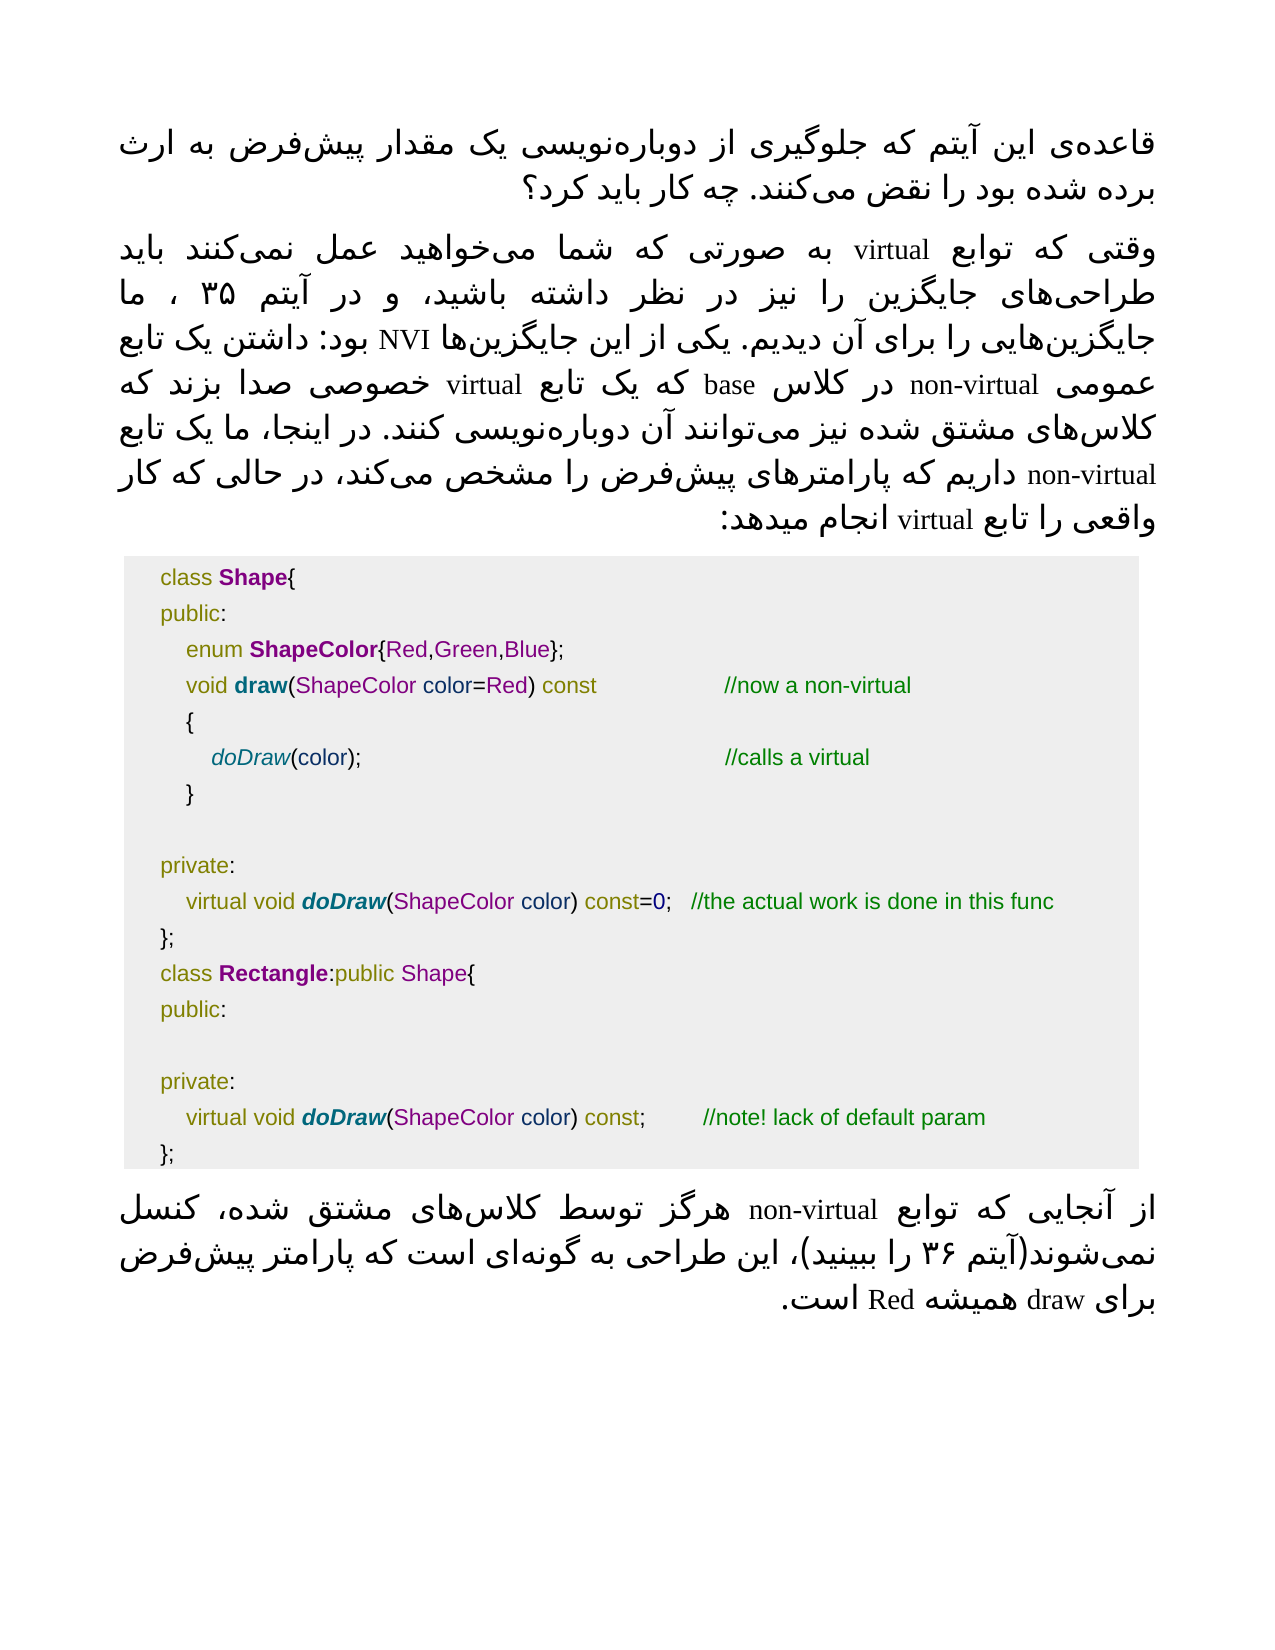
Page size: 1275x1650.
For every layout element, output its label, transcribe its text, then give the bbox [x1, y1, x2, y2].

text { [124, 700, 1139, 736]
text از آنجایی که توابع non-virtual هرگز توسط کلاس‌های مشتق شده، کنسل نمی‌شوند(آیتم ۳۶ را ببینید)، این طراحی به گونه‌ای است که پارامتر پیش‌فرض برای draw همیشه Red است. [118, 1184, 1157, 1319]
text private: [124, 844, 1139, 881]
text وقتی که توابع virtual به صورتی که شما می‌خواهید عمل نمی‌کنند باید طراحی‌های جایگزین را نیز در نظر داشته باشید، و در آیتم ۳۵ ، ما جایگزین‌هایی را برای آن دیدیم. یکی از این جایگزین‌ها NVI بود: داشتن یک تابع عمومی non-virtual در کلاس base که یک تابع virtual خصوصی صدا بزند که کلاس‌های مشتق شده نیز می‌توانند آن دوباره‌نویسی کنند. در اینجا، ما یک تابع non-virtual داریم که پارامتر‌های پیش‌فرض را مشخص می‌کند، در حالی که کار واقعی را تابع virtual انجام میدهد: [118, 223, 1157, 538]
text public: [124, 592, 1139, 628]
text doDraw(color); //calls a virtual [124, 736, 1139, 772]
text } [124, 772, 1139, 808]
text }; [124, 1133, 1139, 1169]
text }; [124, 917, 1139, 953]
text virtual void doDraw(ShapeColor color) const; //note! lack of default param [124, 1097, 1139, 1133]
text public: [124, 989, 1139, 1025]
text virtual void doDraw(ShapeColor color) const=0; //the actual work is done in this func [124, 881, 1139, 917]
text class Rectangle:public Shape{ [124, 953, 1139, 989]
text void draw(ShapeColor color=Red) const //now a non-virtual [124, 664, 1139, 700]
text class Shape{ [124, 556, 1139, 592]
text همانطور که می‌بینید code duplication داریم. بدتر این که code duplication همراه با وابستگی‌هایی نیز هست: اگر پارامتر پیش‌فرض در Shape تغییر بکند، همه‌ی کلاس‌های مشتق شده مجبورند که این تغییر را اعمال کنند. در غیر این صورت، قاعده‌ی این آیتم که جلوگیری از دوباره‌نویسی یک مقدار پیش‌فرض به ارث برده شده بود را نقض می‌کنند. چه کار باید کرد؟ [118, 118, 1157, 208]
text enum ShapeColor{Red,Green,Blue}; [124, 628, 1139, 664]
text private: [124, 1061, 1139, 1097]
